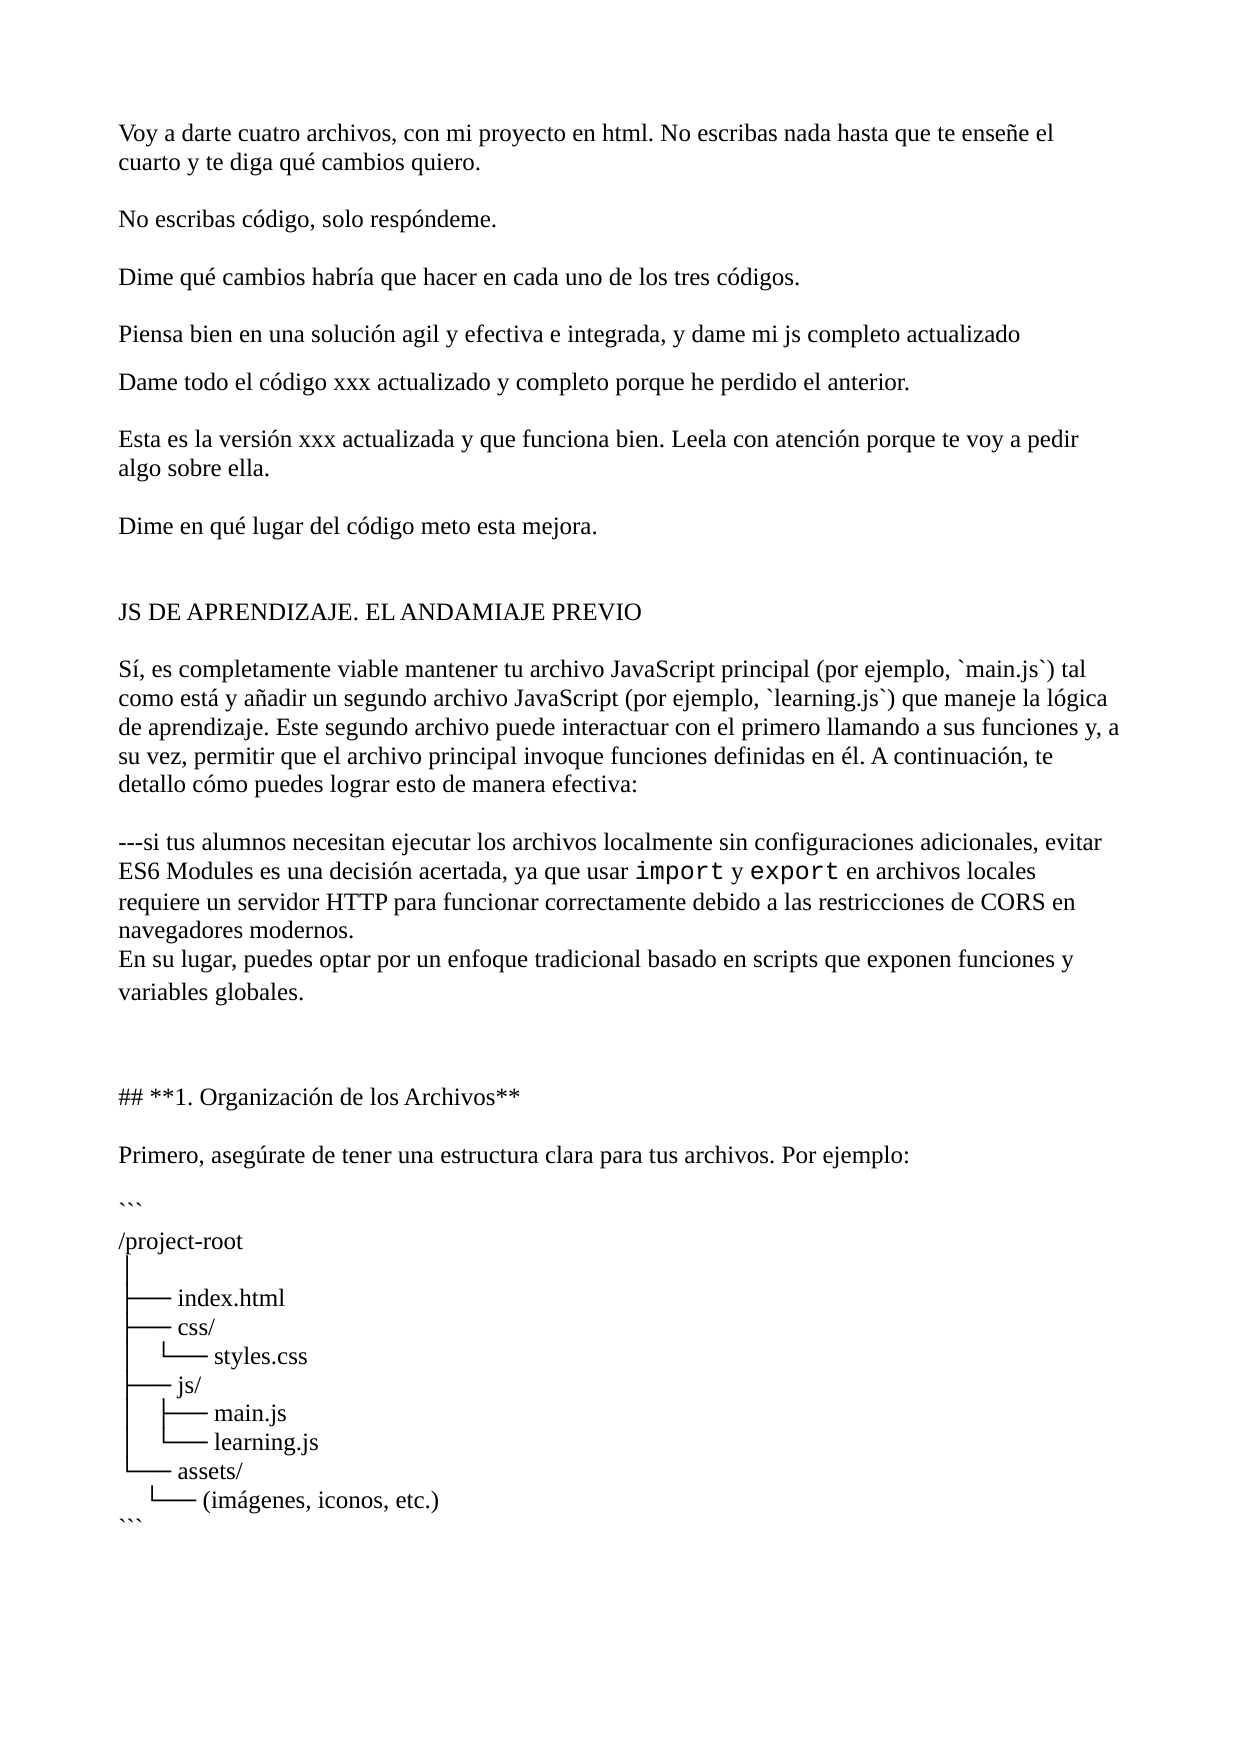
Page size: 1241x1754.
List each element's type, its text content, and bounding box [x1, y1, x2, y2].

text └── (imágenes, iconos, etc.) [118, 1485, 1122, 1513]
text ├── css/ [118, 1312, 126, 1341]
text ├── index.html [128, 1283, 1122, 1312]
text Esta es la versión xxx actualizada y que funciona bien. Leela con atención porque te voy a pedir algo sobre ella. [118, 424, 1122, 482]
text Dame todo el código xxx actualizado y completo porque he perdido el anterior. [118, 367, 1122, 396]
text Piensa bien en una solución agil y efectiva e integrada, y dame mi js completo actualizado [118, 319, 1122, 348]
text │ └── styles.css [128, 1341, 1122, 1370]
text Sí, es completamente viable mantener tu archivo JavaScript principal (por ejemplo, `main.js`) tal como está y añadir un segundo archivo JavaScript (por ejemplo, `learning.js`) que maneje la lógica de aprendizaje. Este segundo archivo puede interactuar con el primero llamando a sus funciones y, a su vez, permitir que el archivo principal invoque funciones definidas en él. A continuación, te detallo cómo puedes lograr esto de manera efectiva: [118, 654, 1122, 798]
text ``` [118, 1197, 1122, 1226]
text │ ├── main.js [164, 1398, 1122, 1427]
text │ └── learning.js [128, 1427, 1122, 1456]
text │ ├── main.js [128, 1398, 162, 1427]
text Dime qué cambios habría que hacer en cada uno de los tres códigos. [118, 262, 1122, 291]
text └── assets/ [118, 1456, 1122, 1485]
text No escribas código, solo respóndeme. [118, 204, 1122, 233]
text Dime en qué lugar del código meto esta mejora. [118, 511, 1122, 539]
text Primero, asegúrate de tener una estructura clara para tus archivos. Por ejemplo: [118, 1140, 1122, 1168]
text ``` [118, 1513, 1122, 1542]
text Voy a darte cuatro archivos, con mi proyecto en html. No escribas nada hasta que te enseñe el cuarto y te diga qué cambios quiero. [118, 118, 1122, 176]
text /project-root [118, 1226, 1122, 1255]
text ---si tus alumnos necesitan ejecutar los archivos localmente sin configuraciones adicionales, evitar ES6 Modules es una decisión acertada, ya que usar import y export en archivos locales requiere un servidor HTTP para funcionar correctamente debido a las restricciones de CORS en navegadores modernos. [118, 827, 1122, 944]
text ├── js/ [118, 1370, 126, 1398]
text │ [118, 1255, 126, 1283]
text ├── js/ [128, 1370, 1122, 1398]
text │ [128, 1255, 1122, 1283]
text ## **1. Organización de los Archivos** [118, 1082, 1122, 1111]
text ├── css/ [128, 1312, 1122, 1341]
text En su lugar, puedes optar por un enfoque tradicional basado en scripts que exponen funciones y variables globales. [118, 944, 1122, 1006]
text JS DE APRENDIZAJE. EL ANDAMIAJE PREVIO [118, 597, 1122, 626]
